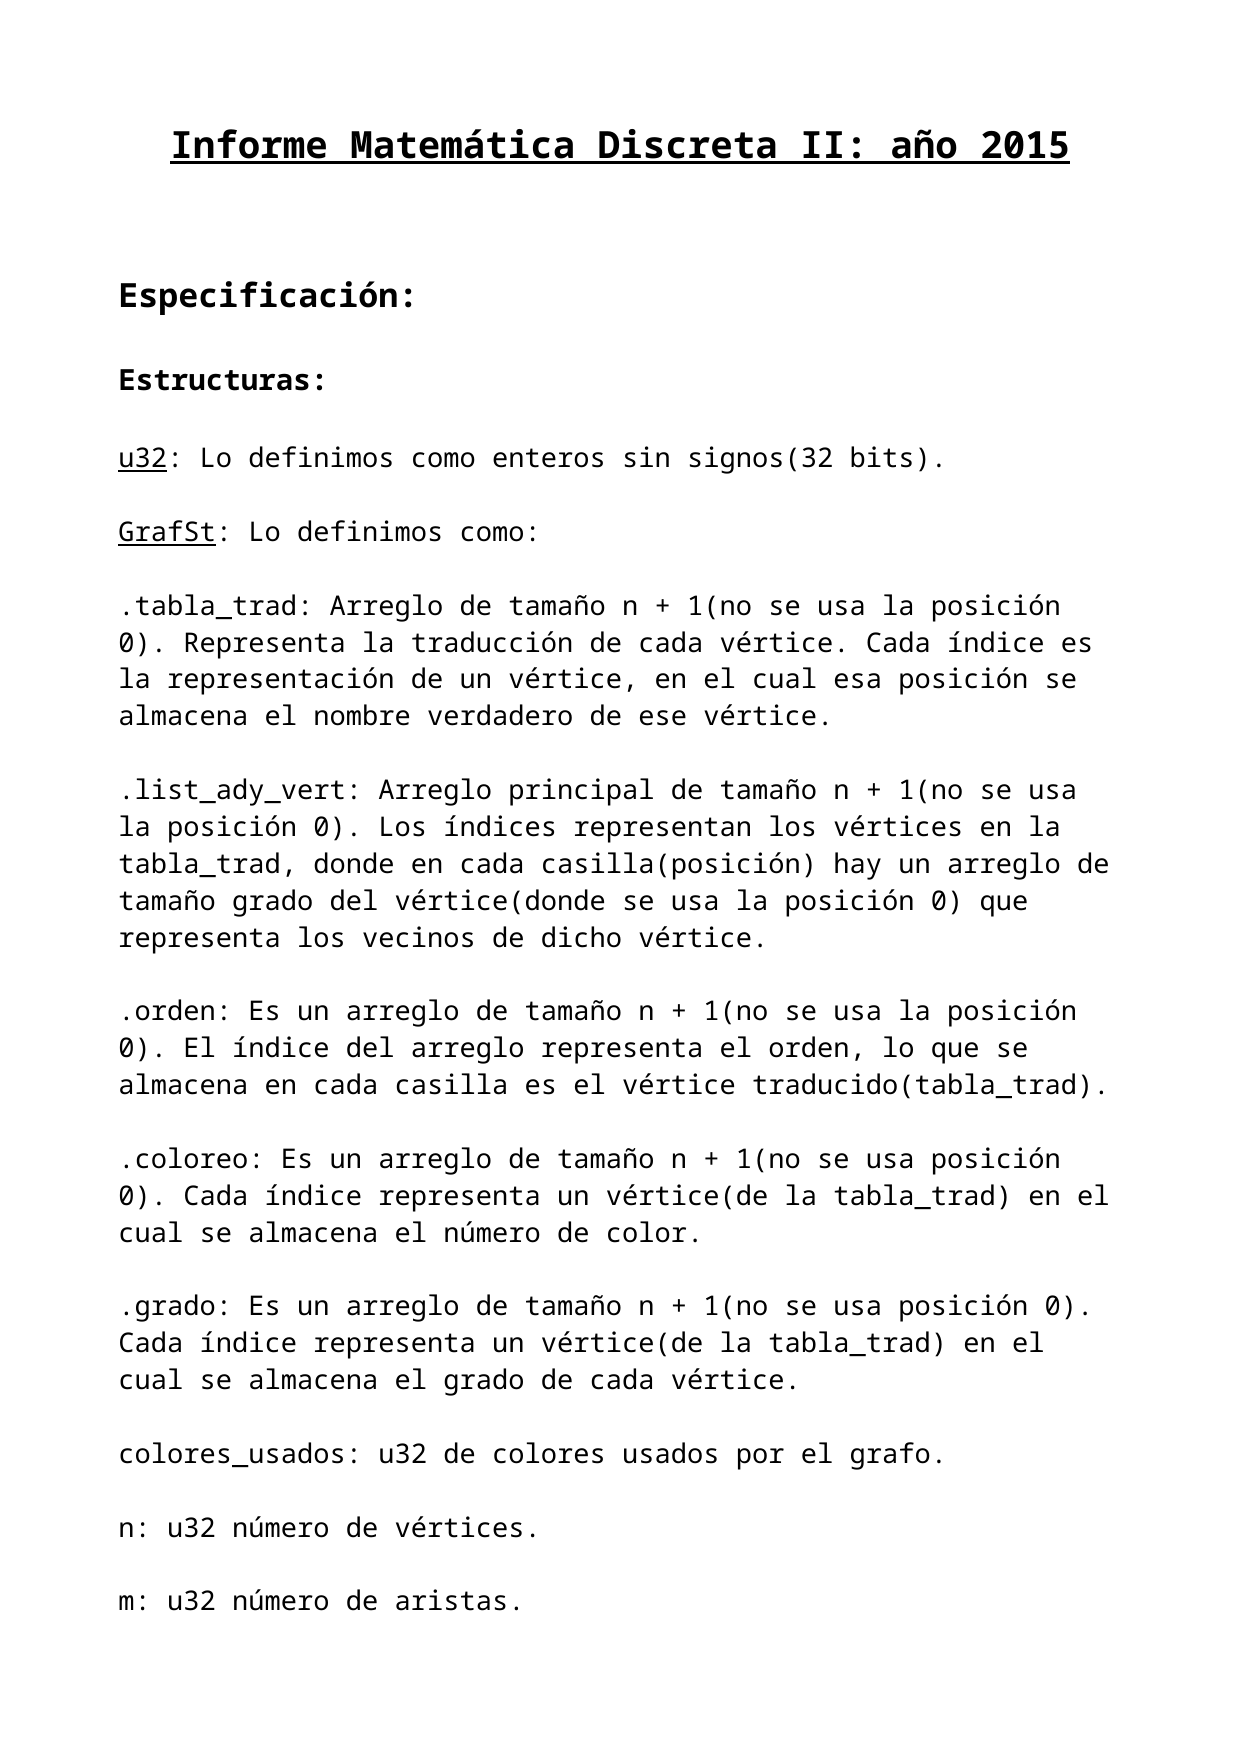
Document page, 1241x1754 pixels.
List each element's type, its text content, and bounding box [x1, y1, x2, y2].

text Informe Matemática Discreta II: año 2015 [118, 118, 1122, 169]
text .coloreo: Es un arreglo de tamaño n + 1(no se usa posición 0). Cada índice representa un vértice(de la tabla_trad) en el cual se almacena el número de color. [118, 1139, 1122, 1250]
text n: u32 número de vértices. [118, 1508, 1122, 1545]
text .list_ady_vert: Arreglo principal de tamaño n + 1(no se usa la posición 0). Los índices representan los vértices en la tabla_trad, donde en cada casilla(posición) hay un arreglo de tamaño grado del vértice(donde se usa la posición 0) que representa los vecinos de dicho vértice. [118, 771, 1122, 955]
text colores_usados: u32 de colores usados por el grafo. [118, 1434, 1122, 1471]
text .grado: Es un arreglo de tamaño n + 1(no se usa posición 0). Cada índice representa un vértice(de la tabla_trad) en el cual se almacena el grado de cada vértice. [118, 1287, 1122, 1397]
text m: u32 número de aristas. [118, 1582, 1122, 1619]
text GrafSt: Lo definimos como: [118, 512, 1122, 549]
text u32: Lo definimos como enteros sin signos(32 bits). [118, 439, 1122, 476]
text Especificación: [118, 271, 1122, 317]
text Estructuras: [118, 359, 1122, 399]
text .orden: Es un arreglo de tamaño n + 1(no se usa la posición 0). El índice del arreglo representa el orden, lo que se almacena en cada casilla es el vértice traducido(tabla_trad). [118, 992, 1122, 1102]
text .tabla_trad: Arreglo de tamaño n + 1(no se usa la posición 0). Representa la traducción de cada vértice. Cada índice es la representación de un vértice, en el cual esa posición se almacena el nombre verdadero de ese vértice. [118, 586, 1122, 734]
